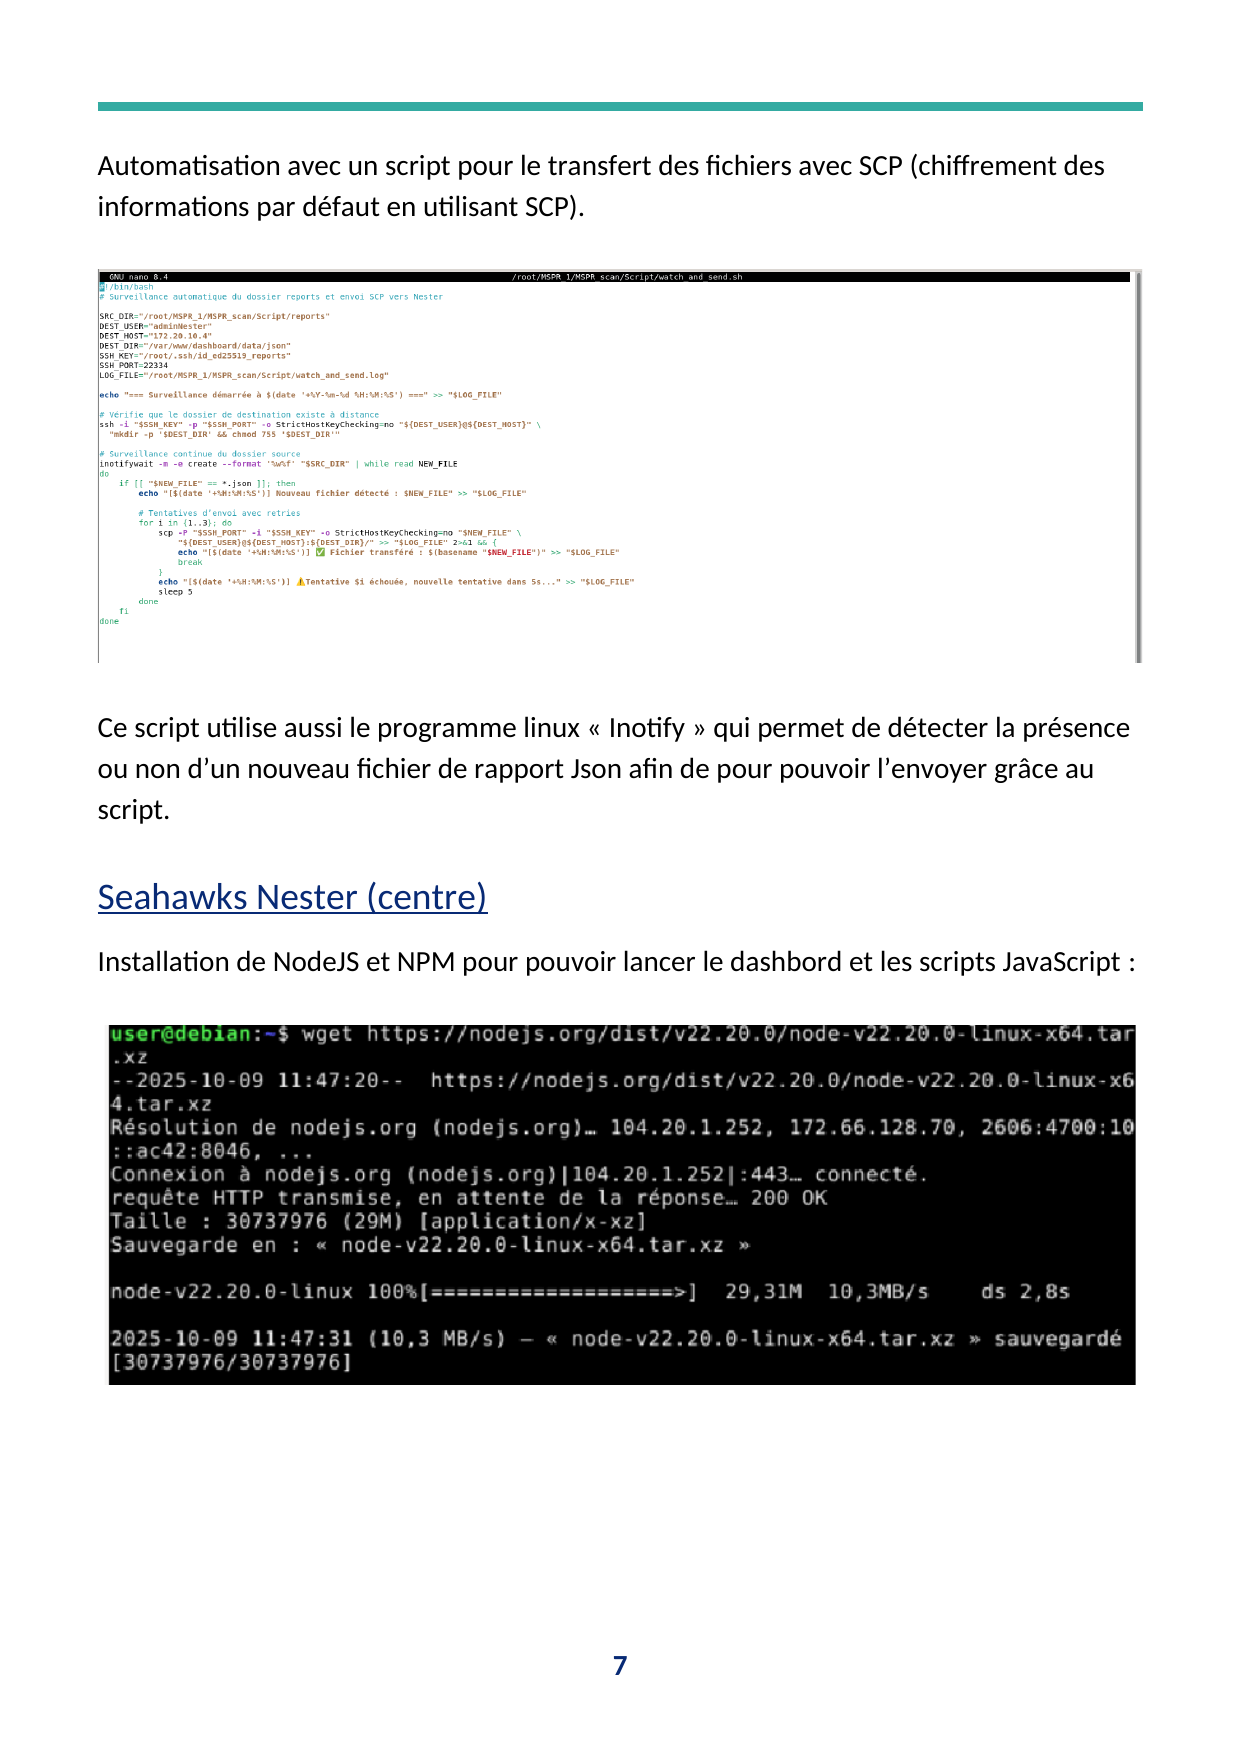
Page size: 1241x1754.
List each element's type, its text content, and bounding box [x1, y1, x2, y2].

text Installation de NodeJS et NPM pour pouvoir lancer le dashbord et les scripts JavaScript : [97, 943, 1143, 979]
subtitle Seahawks Nester (centre) [97, 873, 1143, 918]
text Automatisation avec un script pour le transfert des fichiers avec SCP (chiffrement des informations par défaut en utilisant SCP). [97, 147, 1143, 223]
text Ce script utilise aussi le programme linux « Inotify » qui permet de détecter la présence ou non d’un nouveau fichier de rapport Json afin de pour pouvoir l’envoyer grâce au script. [97, 709, 1143, 826]
